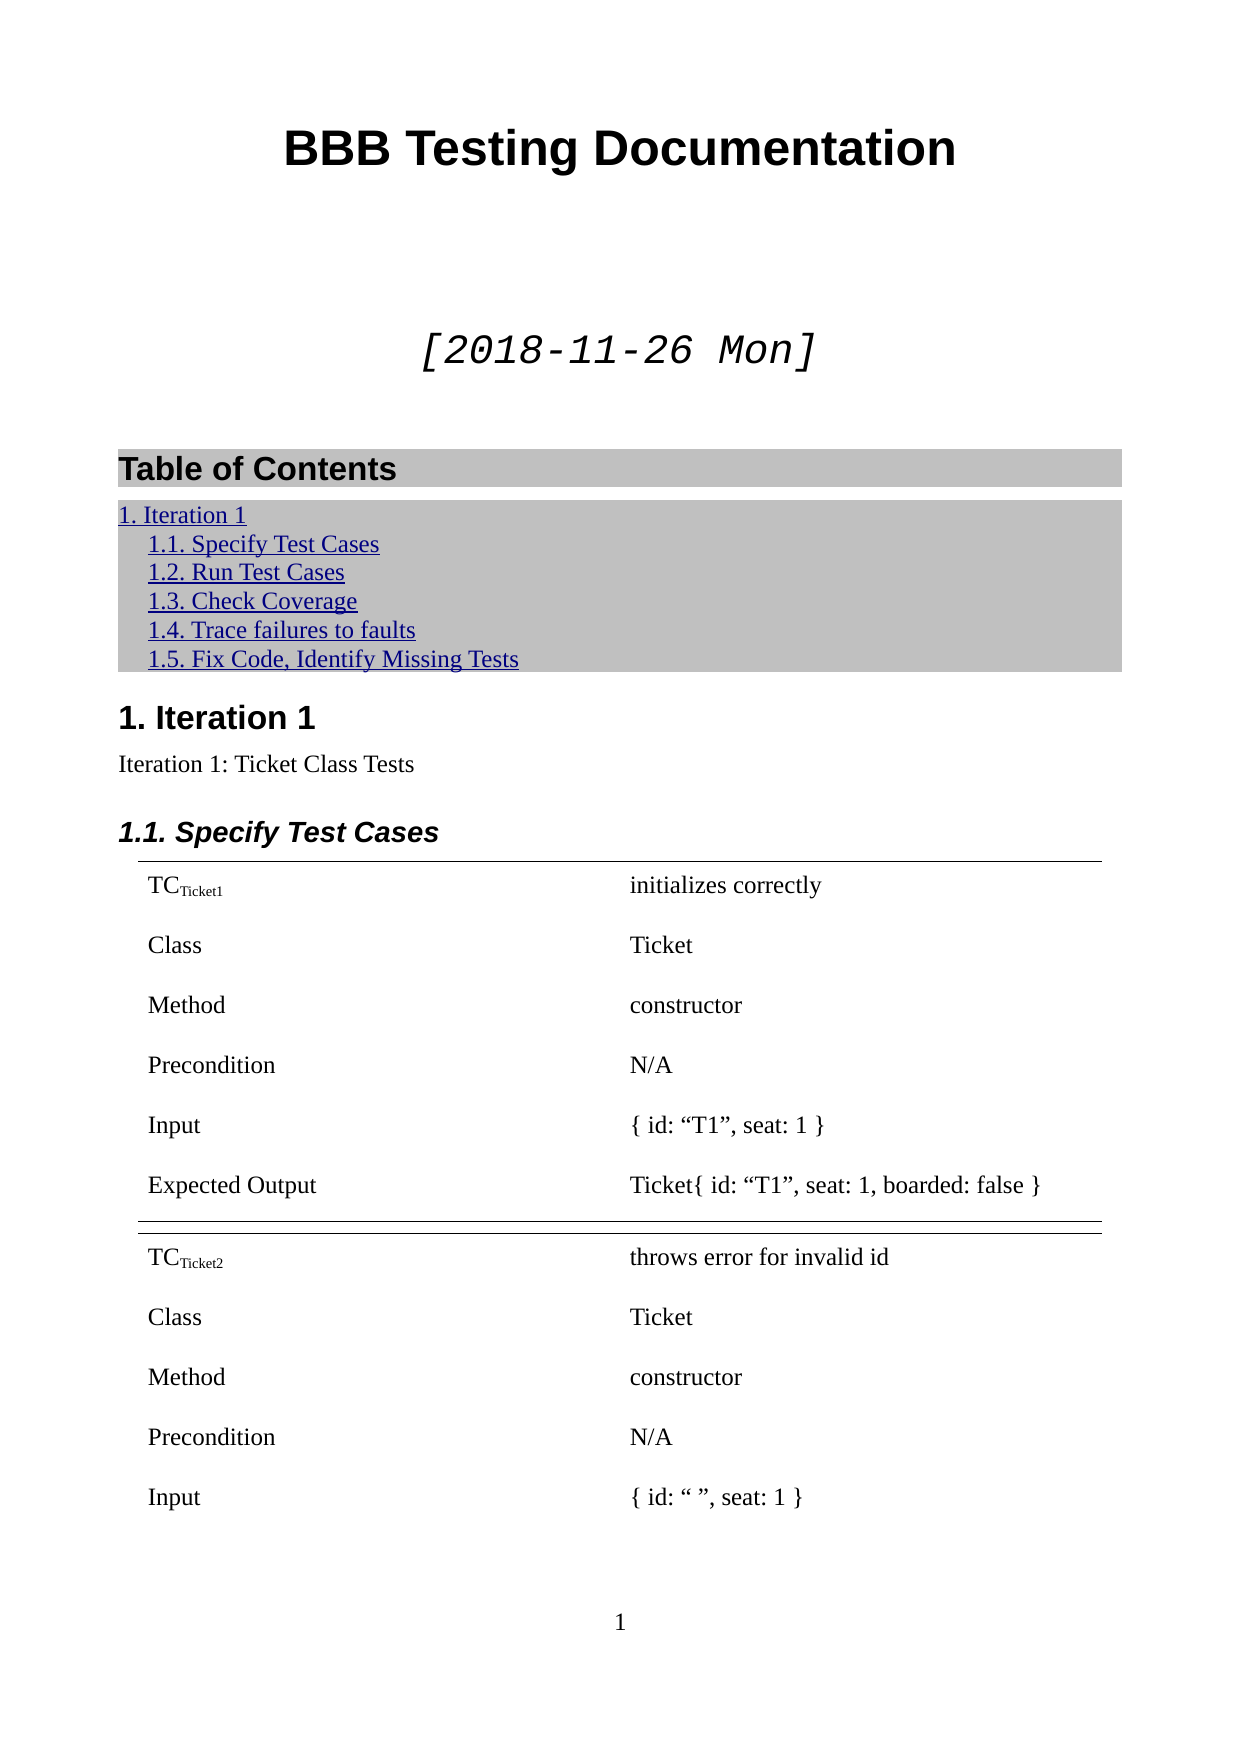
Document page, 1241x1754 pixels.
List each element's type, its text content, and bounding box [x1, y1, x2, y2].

subtitle Table of Contents [118, 449, 1122, 487]
table_cell Ticket [620, 921, 1102, 981]
table_cell Ticket{ id: “T1”, seat: 1, boarded: false } [620, 1161, 1102, 1221]
table_cell constructor [620, 981, 1102, 1041]
title BBB Testing Documentation [118, 118, 1122, 176]
subtitle philipp@ADMIN-LT3 [118, 233, 1122, 281]
table_cell Expected Output [138, 1161, 620, 1221]
table_cell Ticket [620, 1293, 1102, 1353]
table_cell Precondition [138, 1413, 620, 1473]
table_cell N/A [620, 1041, 1102, 1101]
table_cell { id: “T1”, seat: 1 } [620, 1101, 1102, 1161]
text 1. Iteration 1 [118, 500, 1122, 529]
subtitle Specify Test Cases [118, 815, 1122, 848]
text 1.1. Specify Test Cases [148, 529, 1122, 557]
text 1.3. Check Coverage [148, 586, 1122, 615]
table_cell { id: “ ”, seat: 1 } [620, 1473, 1102, 1533]
text 1.5. Fix Code, Identify Missing Tests [148, 644, 1122, 672]
table_header throws error for invalid id [620, 1234, 1102, 1293]
table_cell N/A [620, 1413, 1102, 1473]
text 1.2. Run Test Cases [148, 557, 1122, 586]
table_cell Input [138, 1101, 620, 1161]
table_header TCTicket2 [138, 1234, 620, 1293]
table_cell Class [138, 1293, 620, 1353]
subtitle Iteration 1 [118, 697, 1122, 736]
table_header TCTicket1 [138, 862, 620, 921]
text 1.4. Trace failures to faults [148, 615, 1122, 644]
table_cell Class [138, 921, 620, 981]
text Iteration 1: Ticket Class Tests [118, 749, 1122, 777]
table_cell constructor [620, 1353, 1102, 1413]
table_cell Input [138, 1473, 620, 1533]
table_cell Method [138, 1353, 620, 1413]
table_cell Precondition [138, 1041, 620, 1101]
subtitle [2018-11-26 Mon] [118, 329, 1122, 376]
table_cell Method [138, 981, 620, 1041]
table_header initializes correctly [620, 862, 1102, 921]
